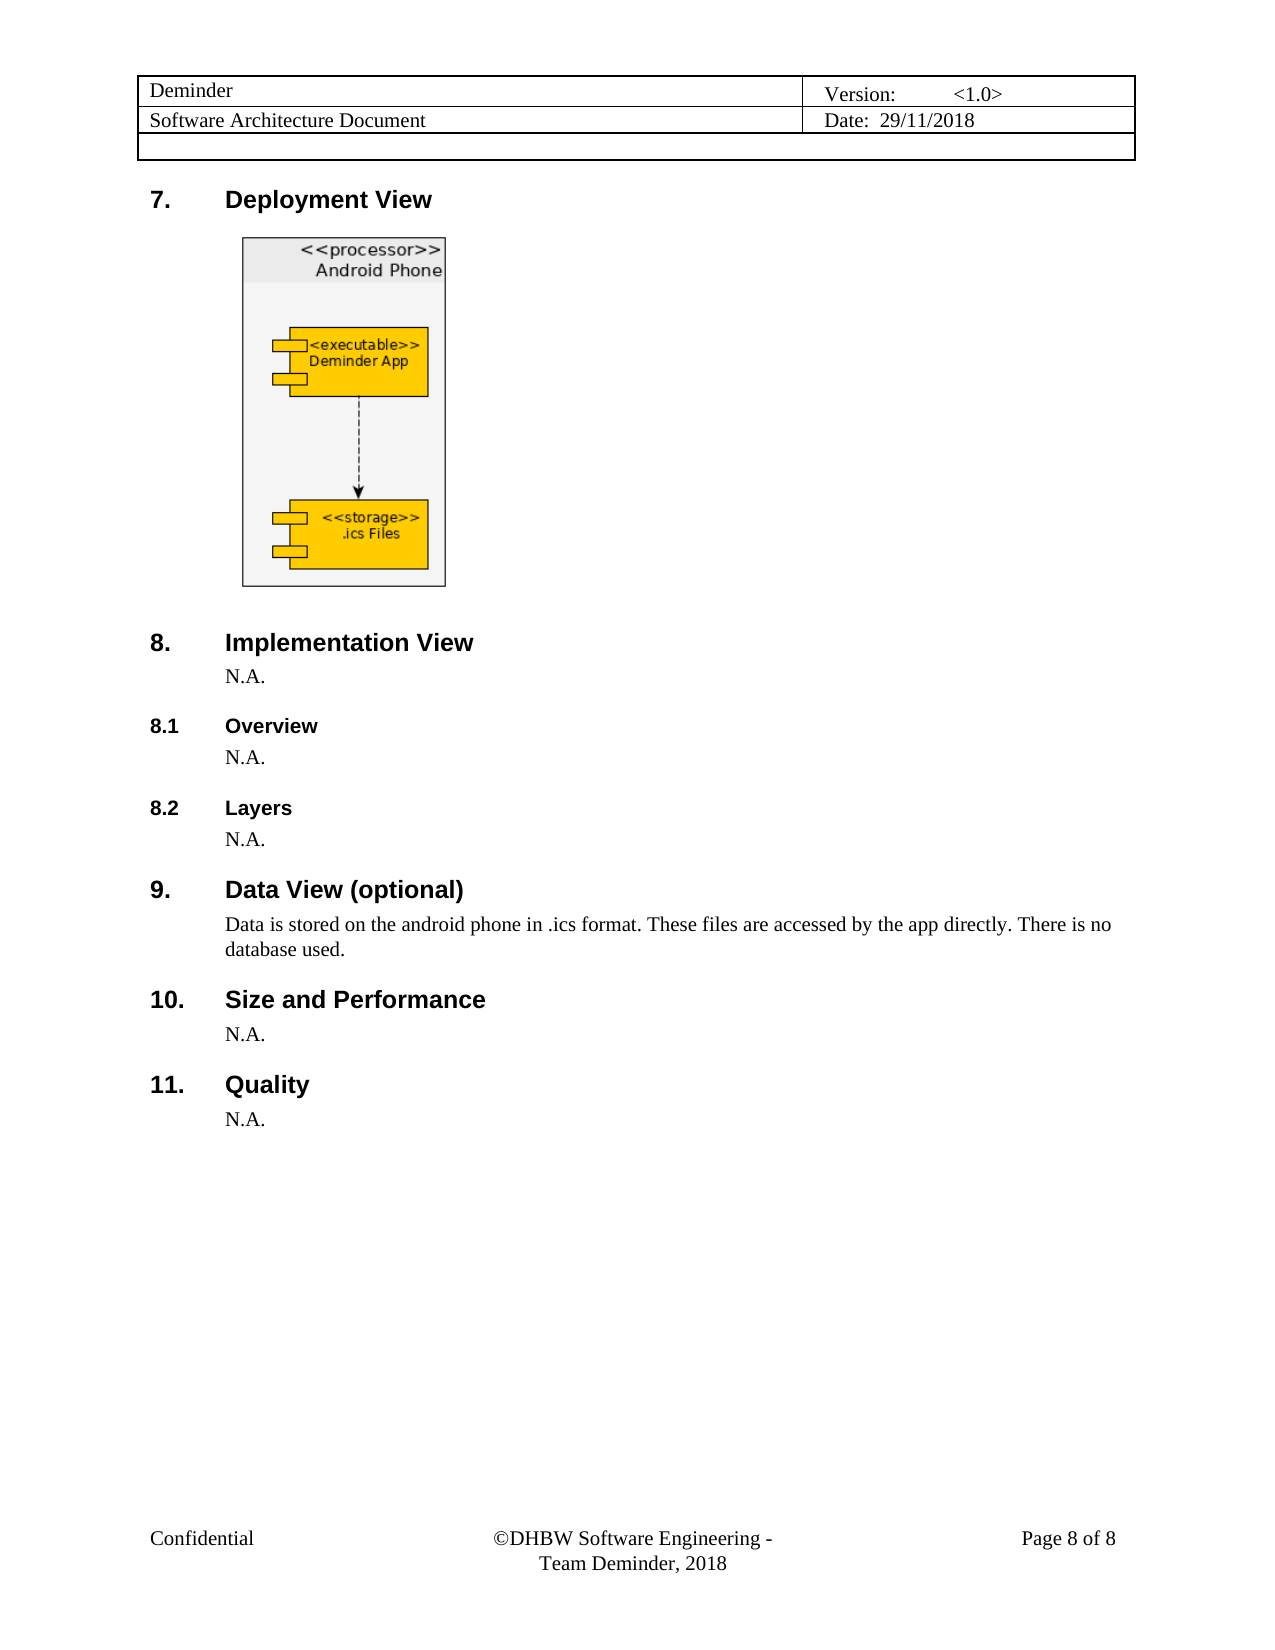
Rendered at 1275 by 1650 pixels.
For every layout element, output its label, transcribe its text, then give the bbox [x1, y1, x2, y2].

text N.A. [225, 744, 1125, 769]
text N.A. [225, 826, 1125, 851]
subtitle Implementation View [150, 628, 1125, 657]
subtitle Size and Performance [150, 986, 1125, 1014]
subtitle Overview [150, 713, 1125, 738]
picture [225, 220, 462, 603]
text N.A. [225, 1021, 1125, 1046]
text N.A. [225, 663, 1125, 688]
subtitle Deployment View [150, 185, 1125, 214]
subtitle Data View (optional) [150, 876, 1125, 904]
subtitle Quality [150, 1071, 1125, 1099]
text Data is stored on the android phone in .ics format. These files are accessed by the app directly. There is no database used. [225, 911, 1125, 961]
subtitle Layers [150, 794, 1125, 819]
text N.A. [225, 1106, 1125, 1131]
